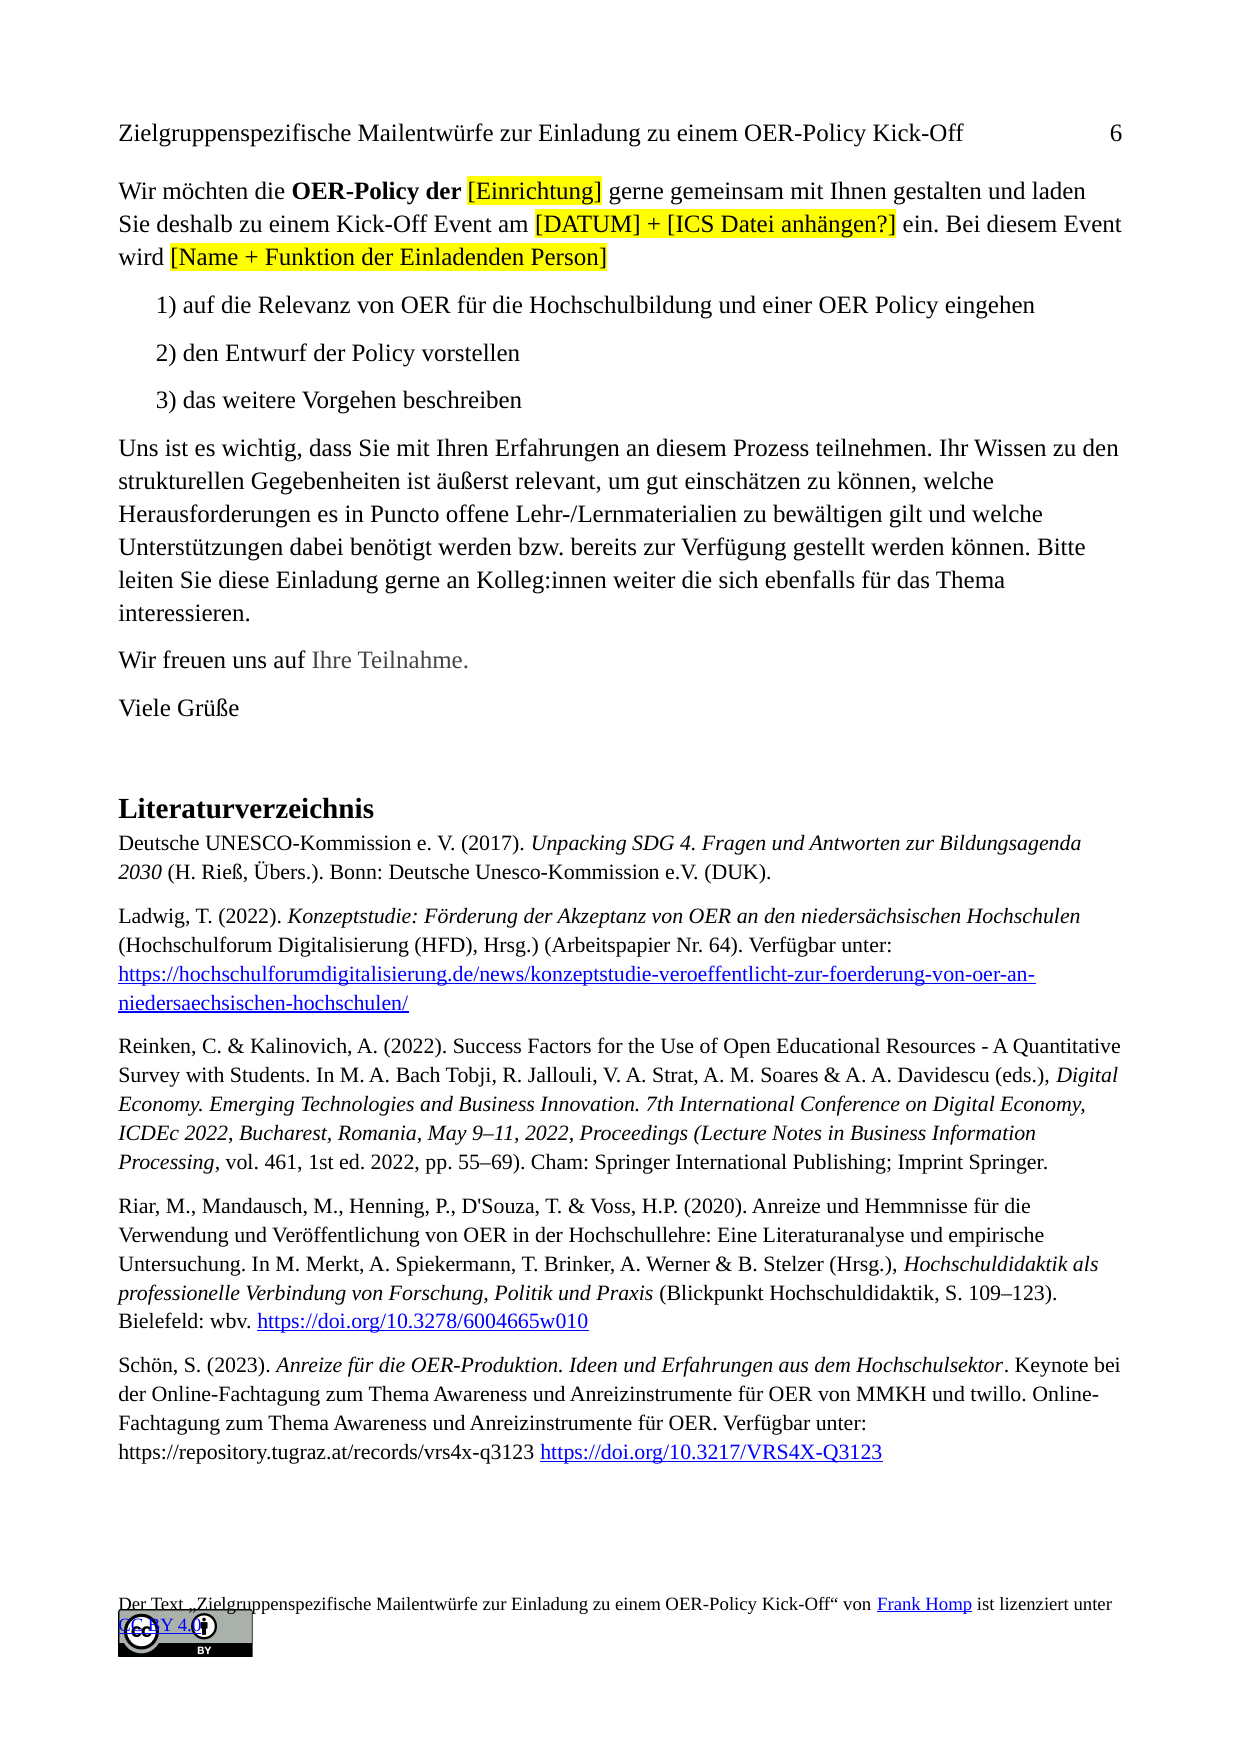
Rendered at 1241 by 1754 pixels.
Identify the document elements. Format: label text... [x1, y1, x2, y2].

list das weitere Vorgehen beschreiben [156, 385, 1122, 414]
text Reinken, C. & Kalinovich, A. (2022). Success Factors for the Use of Open Educational Resources - A Quantitative Survey with Students. In M. A. Bach Tobji, R. Jallouli, V. A. Strat, A. M. Soares & A. A. Davidescu (eds.), Digital Economy. Emerging Technologies and Business Innovation. 7th International Conference on Digital Economy, ICDEc 2022, Bucharest, Romania, May 9–11, 2022, Proceedings (Lecture Notes in Business Information Processing, vol. 461, 1st ed. 2022, pp. 55–69). Cham: Springer International Publishing; Imprint Springer. [118, 1033, 1122, 1174]
text Deutsche UNESCO-Kommission e. V. (2017). Unpacking SDG 4. Fragen und Antworten zur Bildungsagenda 2030 (H. Rieß, Übers.). Bonn: Deutsche Unesco-Kommission e.V. (DUK). [118, 830, 1122, 884]
text Uns ist es wichtig, dass Sie mit Ihren Erfahrungen an diesem Prozess teilnehmen. Ihr Wissen zu den strukturellen Gegebenheiten ist äußerst relevant, um gut einschätzen zu können, welche Herausforderungen es in Puncto offene Lehr-/Lernmaterialien zu bewältigen gilt und welche Unterstützungen dabei benötigt werden bzw. bereits zur Verfügung gestellt werden können. Bitte leiten Sie diese Einladung gerne an Kolleg:innen weiter die sich ebenfalls für das Thema interessieren. [118, 433, 1122, 627]
picture [118, 1609, 253, 1657]
text Ladwig, T. (2022). Konzeptstudie: Förderung der Akzeptanz von OER an den niedersächsischen Hochschulen (Hochschulforum Digitalisierung (HFD), Hrsg.) (Arbeitspapier Nr. 64). Verfügbar unter: https://hochschulforumdigitalisierung.de/news/konzeptstudie-veroeffentlicht-zur-foerderung-von-oer-an-niedersaechsischen-hochschulen/ [118, 903, 1122, 1015]
text Viele Grüße [118, 693, 1122, 722]
list auf die Relevanz von OER für die Hochschulbildung und einer OER Policy eingehen [156, 290, 1122, 319]
list den Entwurf der Policy vorstellen [156, 338, 1122, 366]
subtitle Literaturverzeichnis [118, 791, 1122, 824]
text Wir freuen uns auf Ihre Teilnahme. [118, 646, 1122, 674]
text Schön, S. (2023). Anreize für die OER-Produktion. Ideen und Erfahrungen aus dem Hochschulsektor. Keynote bei der Online-Fachtagung zum Thema Awareness und Anreizinstrumente für OER von MMKH und twillo. Online-Fachtagung zum Thema Awareness und Anreizinstrumente für OER. Verfügbar unter: https://repository.tugraz.at/records/vrs4x-q3123 https://doi.org/10.3217/VRS4X-Q3123 [118, 1352, 1122, 1464]
text Wir möchten die OER-Policy der [Einrichtung] gerne gemeinsam mit Ihnen gestalten und laden Sie deshalb zu einem Kick-Off Event am [DATUM] + [ICS Datei anhängen?] ein. Bei diesem Event wird [Name + Funktion der Einladenden Person] [118, 176, 1122, 271]
text Riar, M., Mandausch, M., Henning, P., D'Souza, T. & Voss, H.P. (2020). Anreize und Hemmnisse für die Verwendung und Veröffentlichung von OER in der Hochschullehre: Eine Literaturanalyse und empirische Untersuchung. In M. Merkt, A. Spiekermann, T. Brinker, A. Werner & B. Stelzer (Hrsg.), Hochschuldidaktik als professionelle Verbindung von Forschung, Politik und Praxis (Blickpunkt Hochschuldidaktik, S. 109–123). Bielefeld: wbv. https://doi.org/10.3278/6004665w010 [118, 1193, 1122, 1334]
